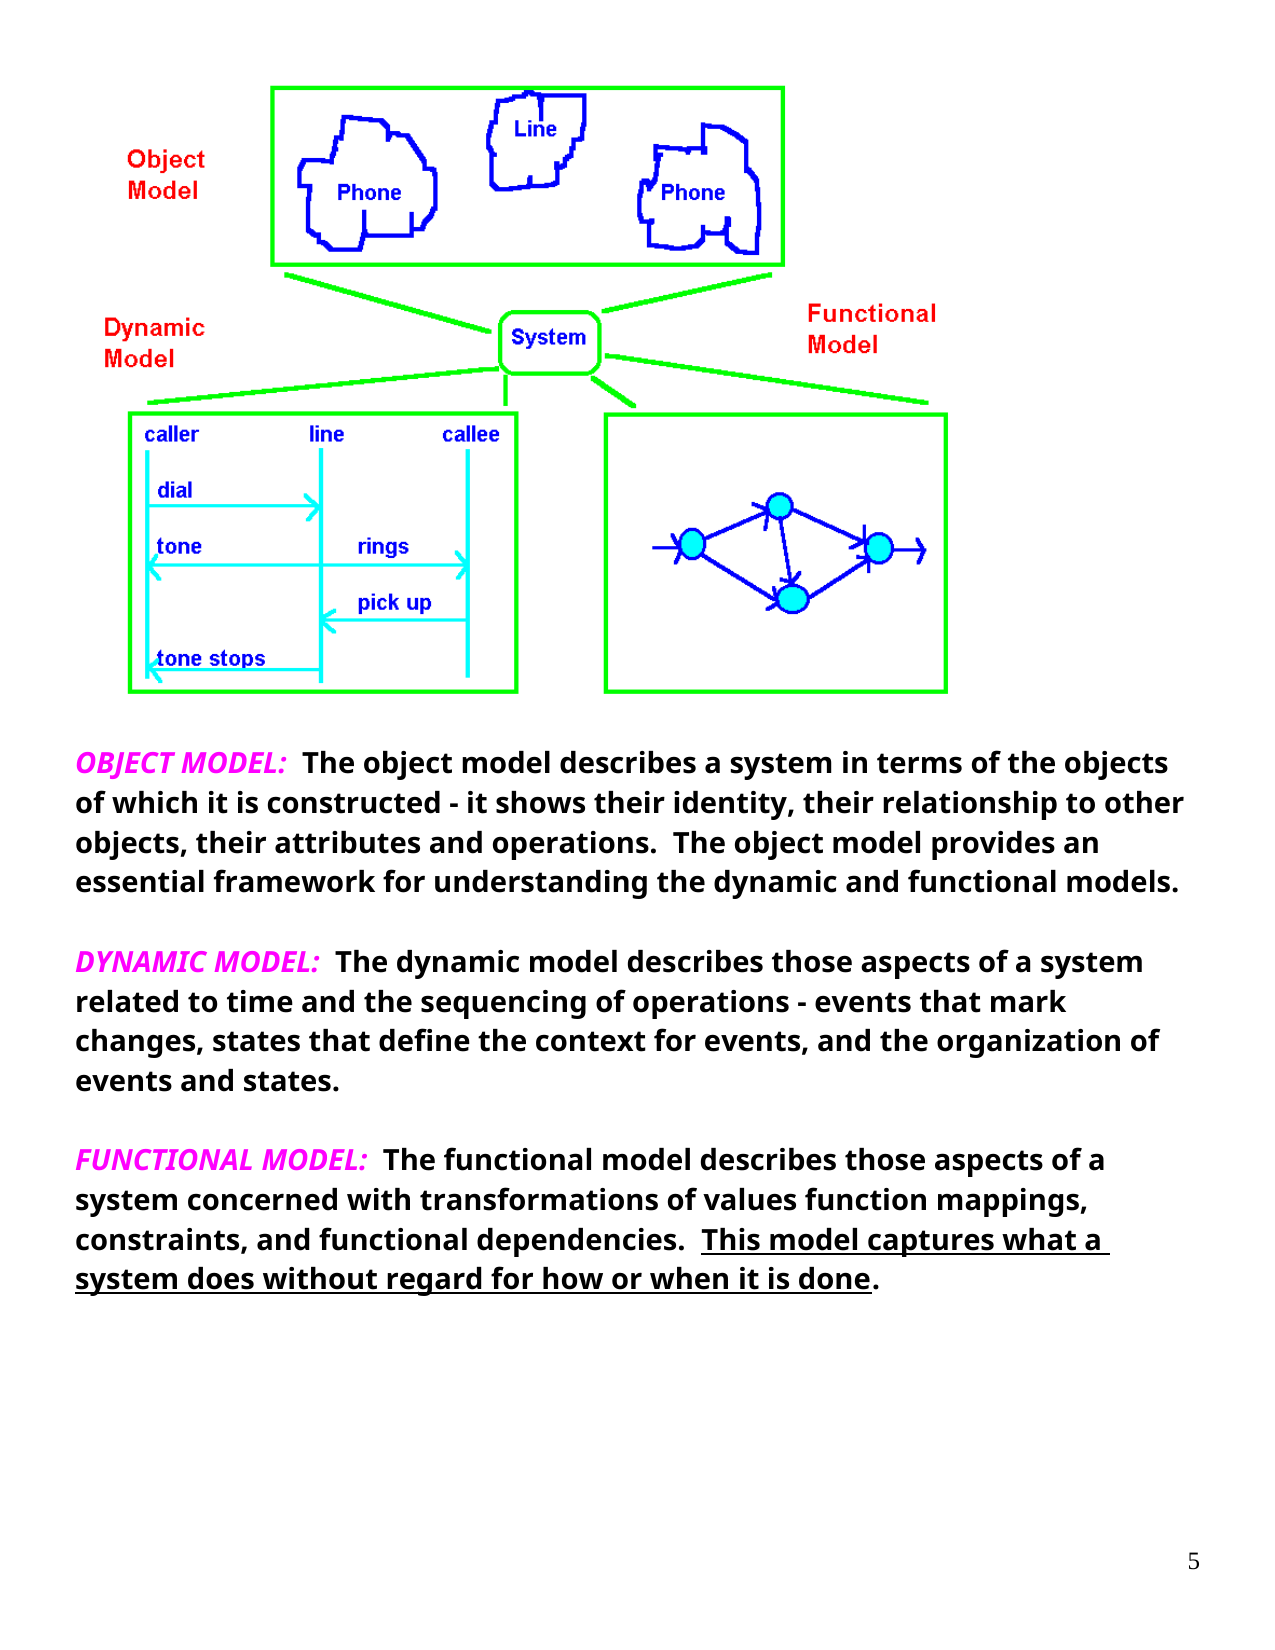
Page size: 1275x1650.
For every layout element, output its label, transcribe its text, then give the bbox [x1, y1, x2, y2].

text DYNAMIC MODEL: The dynamic model describes those aspects of a system related to time and the sequencing of operations - events that mark changes, states that define the context for events, and the organization of events and states. [75, 941, 1200, 1100]
text FUNCTIONAL MODEL: The functional model describes those aspects of a system concerned with transformations of values function mappings, constraints, and functional dependencies. This model captures what a system does without regard for how or when it is done. [75, 1139, 1200, 1298]
text OBJECT MODEL: The object model describes a system in terms of the objects of which it is constructed - it shows their identity, their relationship to other objects, their attributes and operations. The object model provides an essential framework for understanding the dynamic and functional models. [75, 743, 1200, 901]
